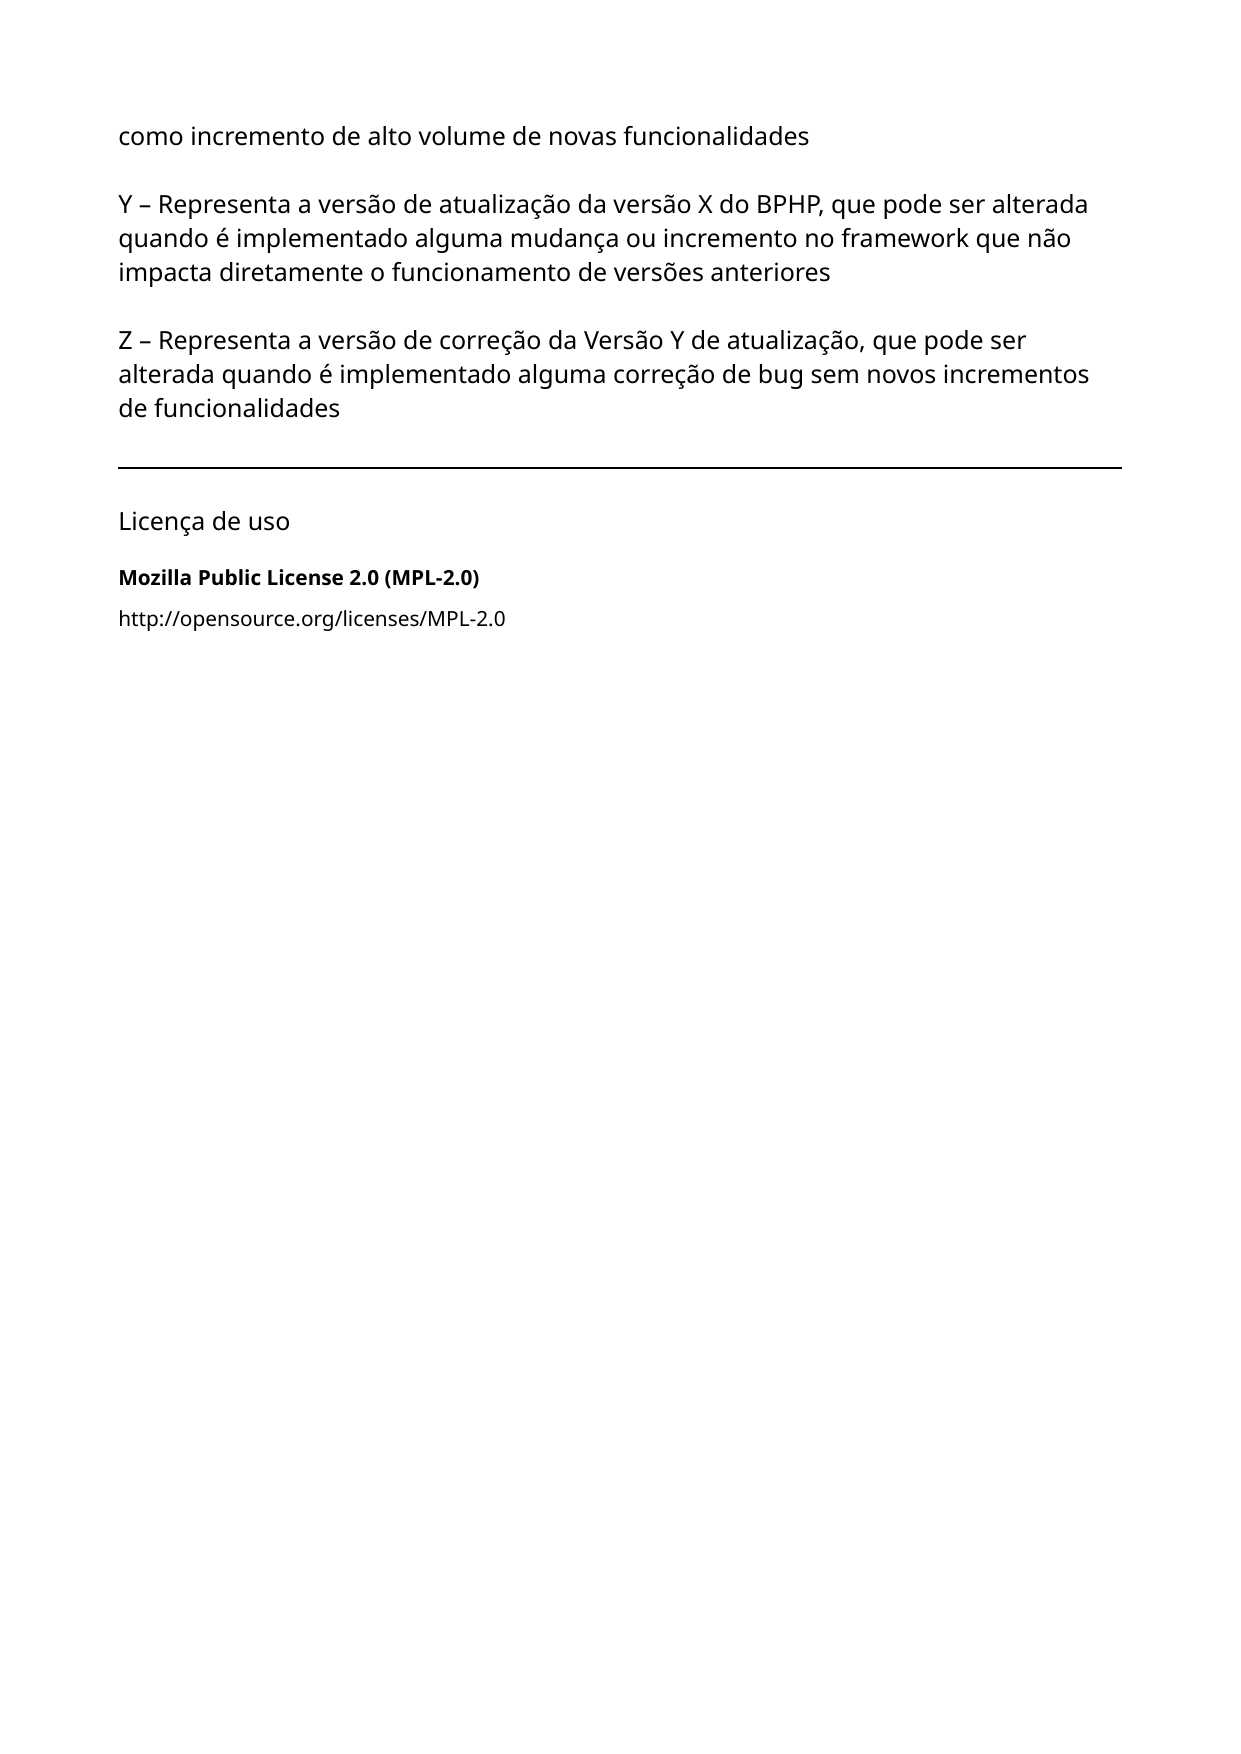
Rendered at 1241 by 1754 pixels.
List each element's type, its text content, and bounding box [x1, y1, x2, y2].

text Y – Representa a versão de atualização da versão X do BPHP, que pode ser alterada quando é implementado alguma mudança ou incremento no framework que não impacta diretamente o funcionamento de versões anteriores [118, 186, 1122, 288]
text como incremento de alto volume de novas funcionalidades [118, 118, 1122, 152]
text Licença de uso [118, 504, 1122, 538]
text http://opensource.org/licenses/MPL-2.0 [118, 604, 1122, 632]
subtitle Mozilla Public License 2.0 (MPL-2.0) [118, 563, 1122, 591]
text Z – Representa a versão de correção da Versão Y de atualização, que pode ser alterada quando é implementado alguma correção de bug sem novos incrementos de funcionalidades [118, 322, 1122, 425]
